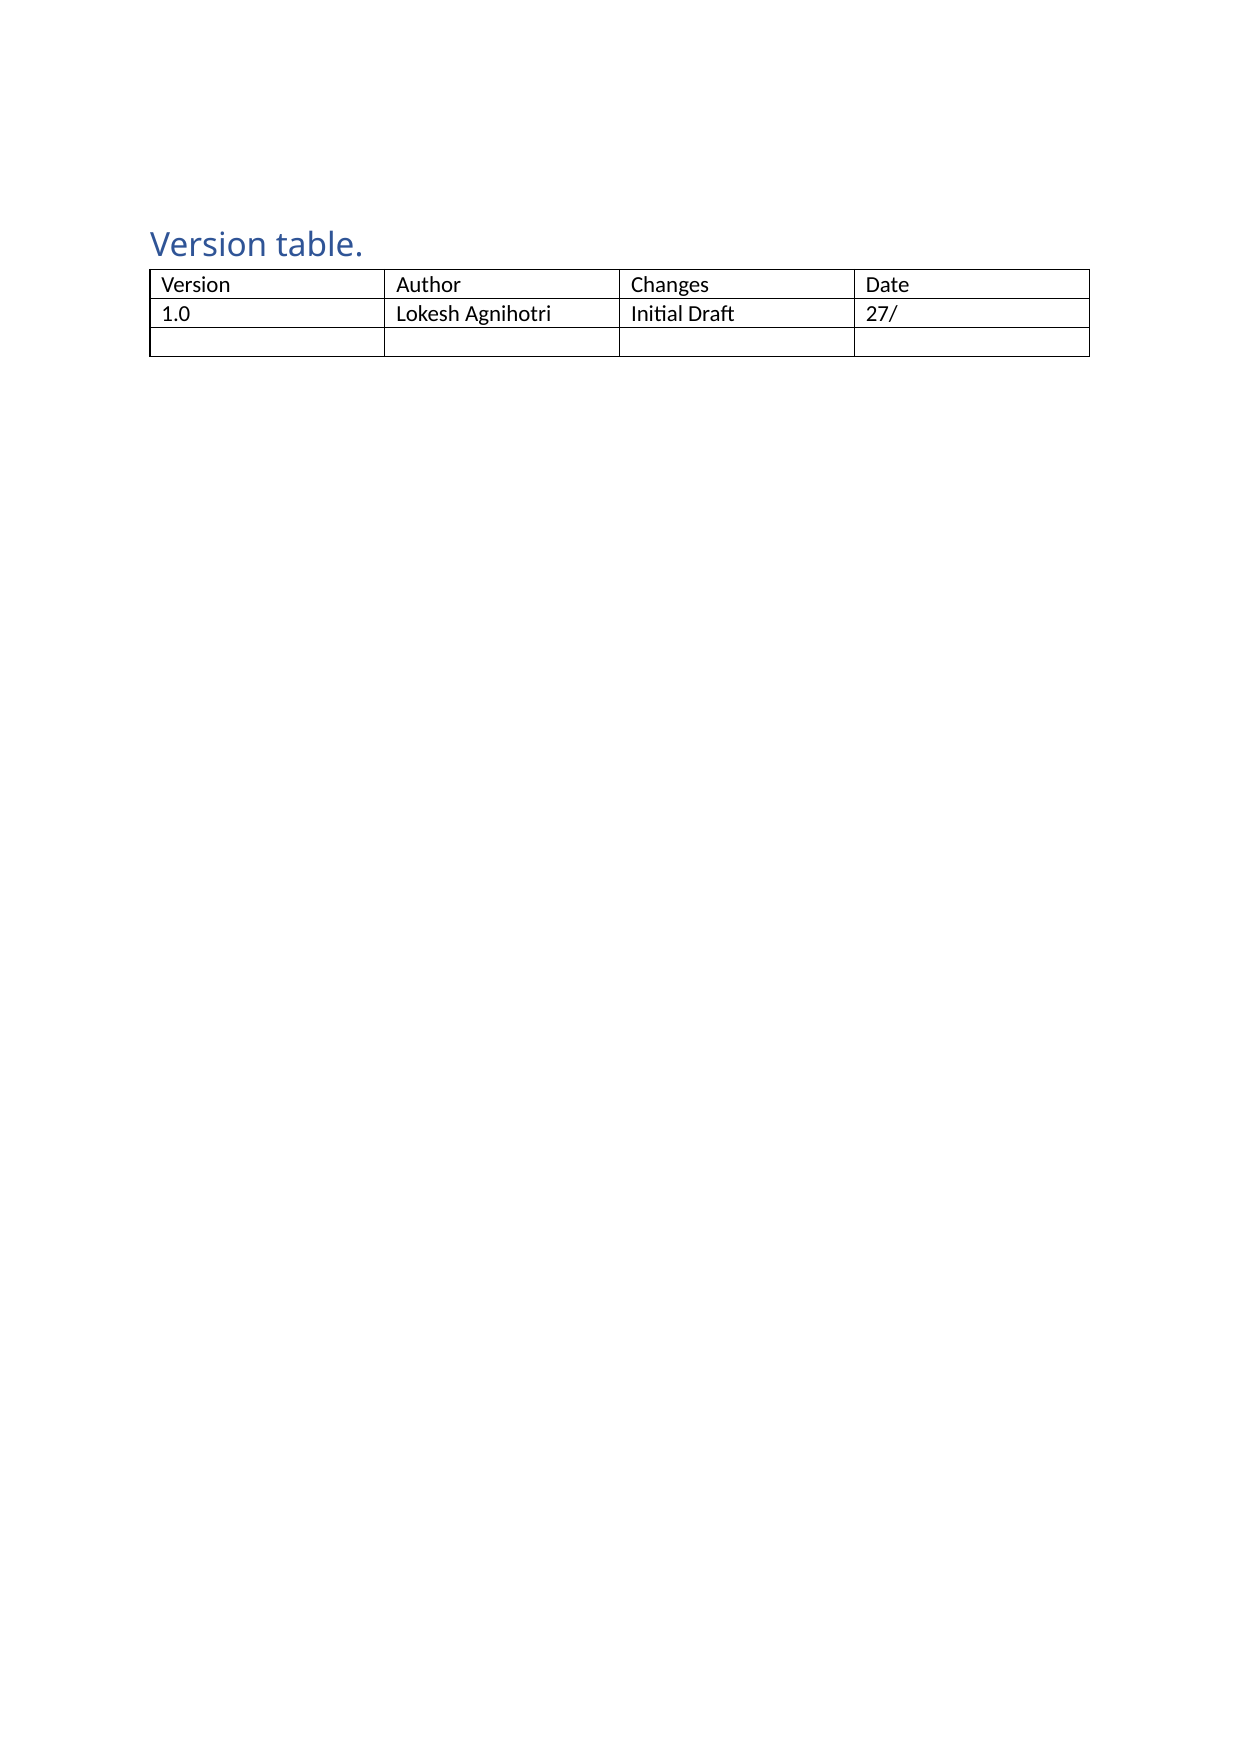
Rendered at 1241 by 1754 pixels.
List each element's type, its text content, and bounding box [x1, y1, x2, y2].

subtitle Version table. [150, 221, 1090, 266]
table_header Changes [620, 270, 854, 298]
table_cell [620, 328, 854, 356]
table_cell [151, 328, 384, 356]
table_header Author [385, 270, 619, 298]
table_header Date [855, 270, 1089, 298]
table_header Version [151, 270, 384, 298]
table_cell Initial Draft [620, 299, 854, 327]
table_cell [855, 328, 1089, 356]
table_cell [385, 328, 619, 356]
table_cell 27/ [855, 299, 1089, 327]
table_cell 1.0 [151, 299, 384, 327]
table_cell Lokesh Agnihotri [385, 299, 619, 327]
